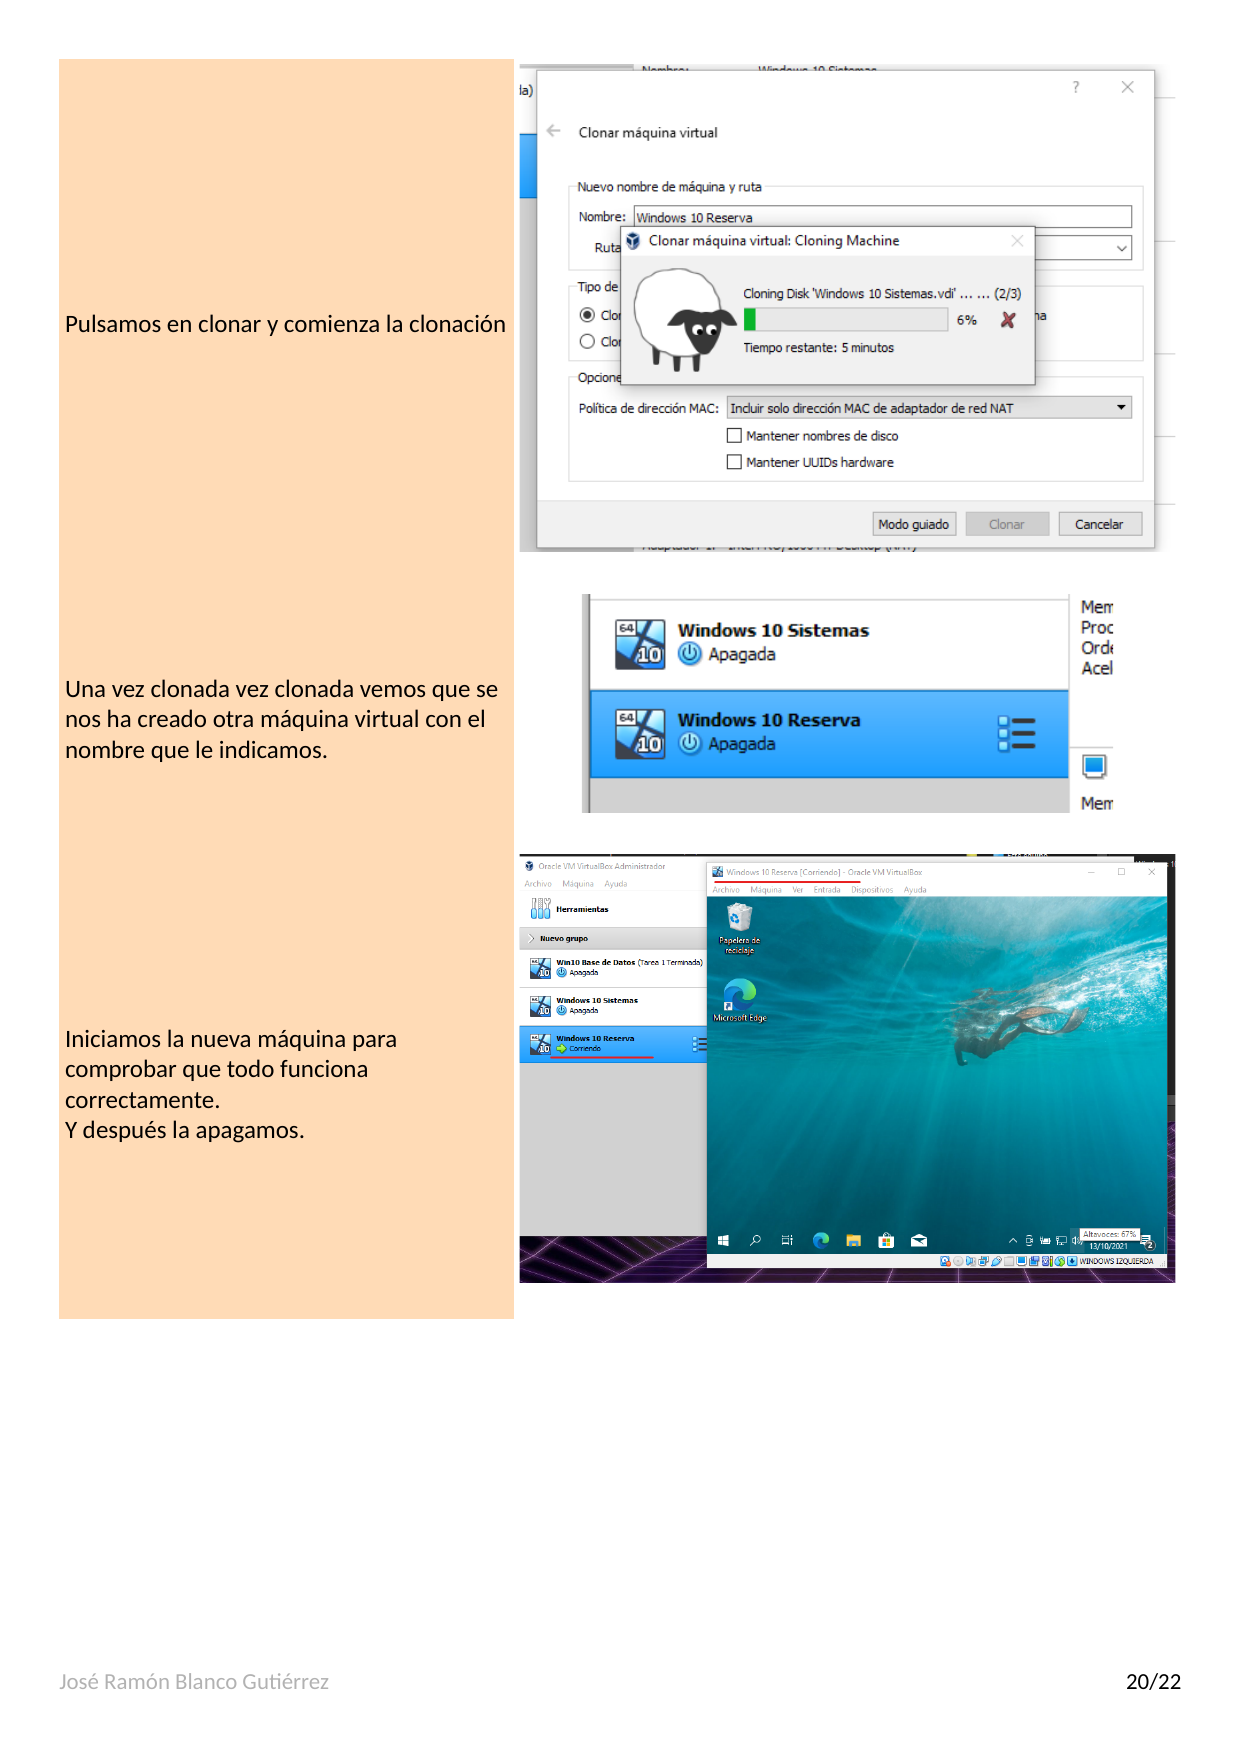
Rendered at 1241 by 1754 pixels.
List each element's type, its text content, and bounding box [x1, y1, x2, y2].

picture [519, 854, 1176, 1283]
picture [519, 64, 1176, 552]
table_cell [514, 849, 1181, 1319]
table_cell Una vez clonada vez clonada vemos que se nos ha creado otra máquina virtual con el nombre que le indicamos. [59, 588, 514, 849]
table_cell [514, 588, 1181, 849]
table_cell Pulsamos en clonar y comienza la clonación [59, 59, 514, 588]
table_cell [514, 59, 1181, 588]
table_cell Iniciamos la nueva máquina para comprobar que todo funciona correctamente. Y después la apagamos. [59, 849, 514, 1319]
picture [581, 594, 1114, 813]
